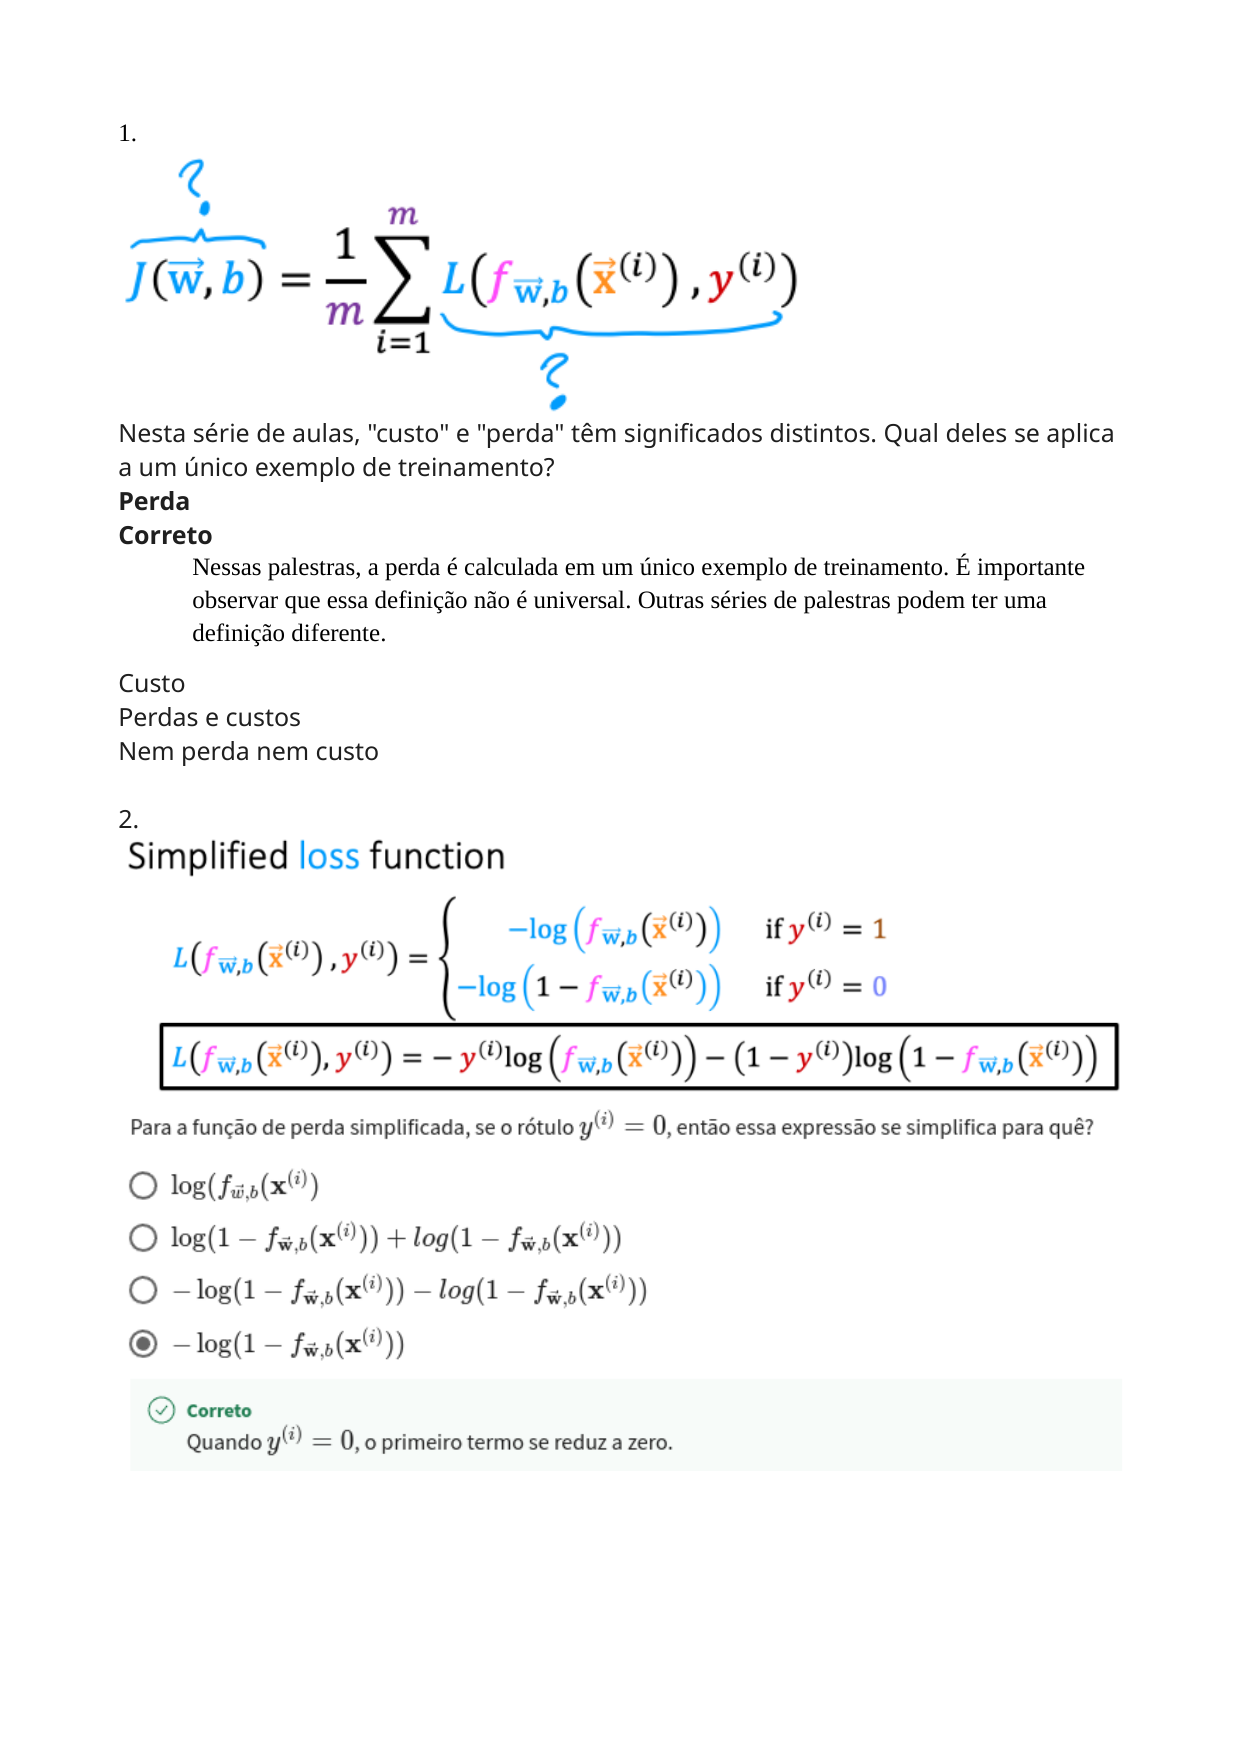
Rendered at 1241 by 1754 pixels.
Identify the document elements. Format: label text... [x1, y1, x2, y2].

text Correto [118, 518, 1122, 552]
text Perda [118, 484, 1122, 518]
text Nem perda nem custo [118, 734, 1122, 768]
text 1. [118, 118, 1122, 147]
picture [118, 146, 804, 416]
text Nessas palestras, a perda é calculada em um único exemplo de treinamento. É importante observar que essa definição não é universal. Outras séries de palestras podem ter uma definição diferente. [118, 552, 1122, 647]
text Perdas e custos [118, 699, 1122, 734]
picture [118, 835, 1123, 1471]
text Custo [118, 666, 1122, 699]
text 2. [118, 802, 1122, 835]
text Nesta série de aulas, "custo" e "perda" têm significados distintos. Qual deles se aplica a um único exemplo de treinamento? [118, 416, 1122, 484]
